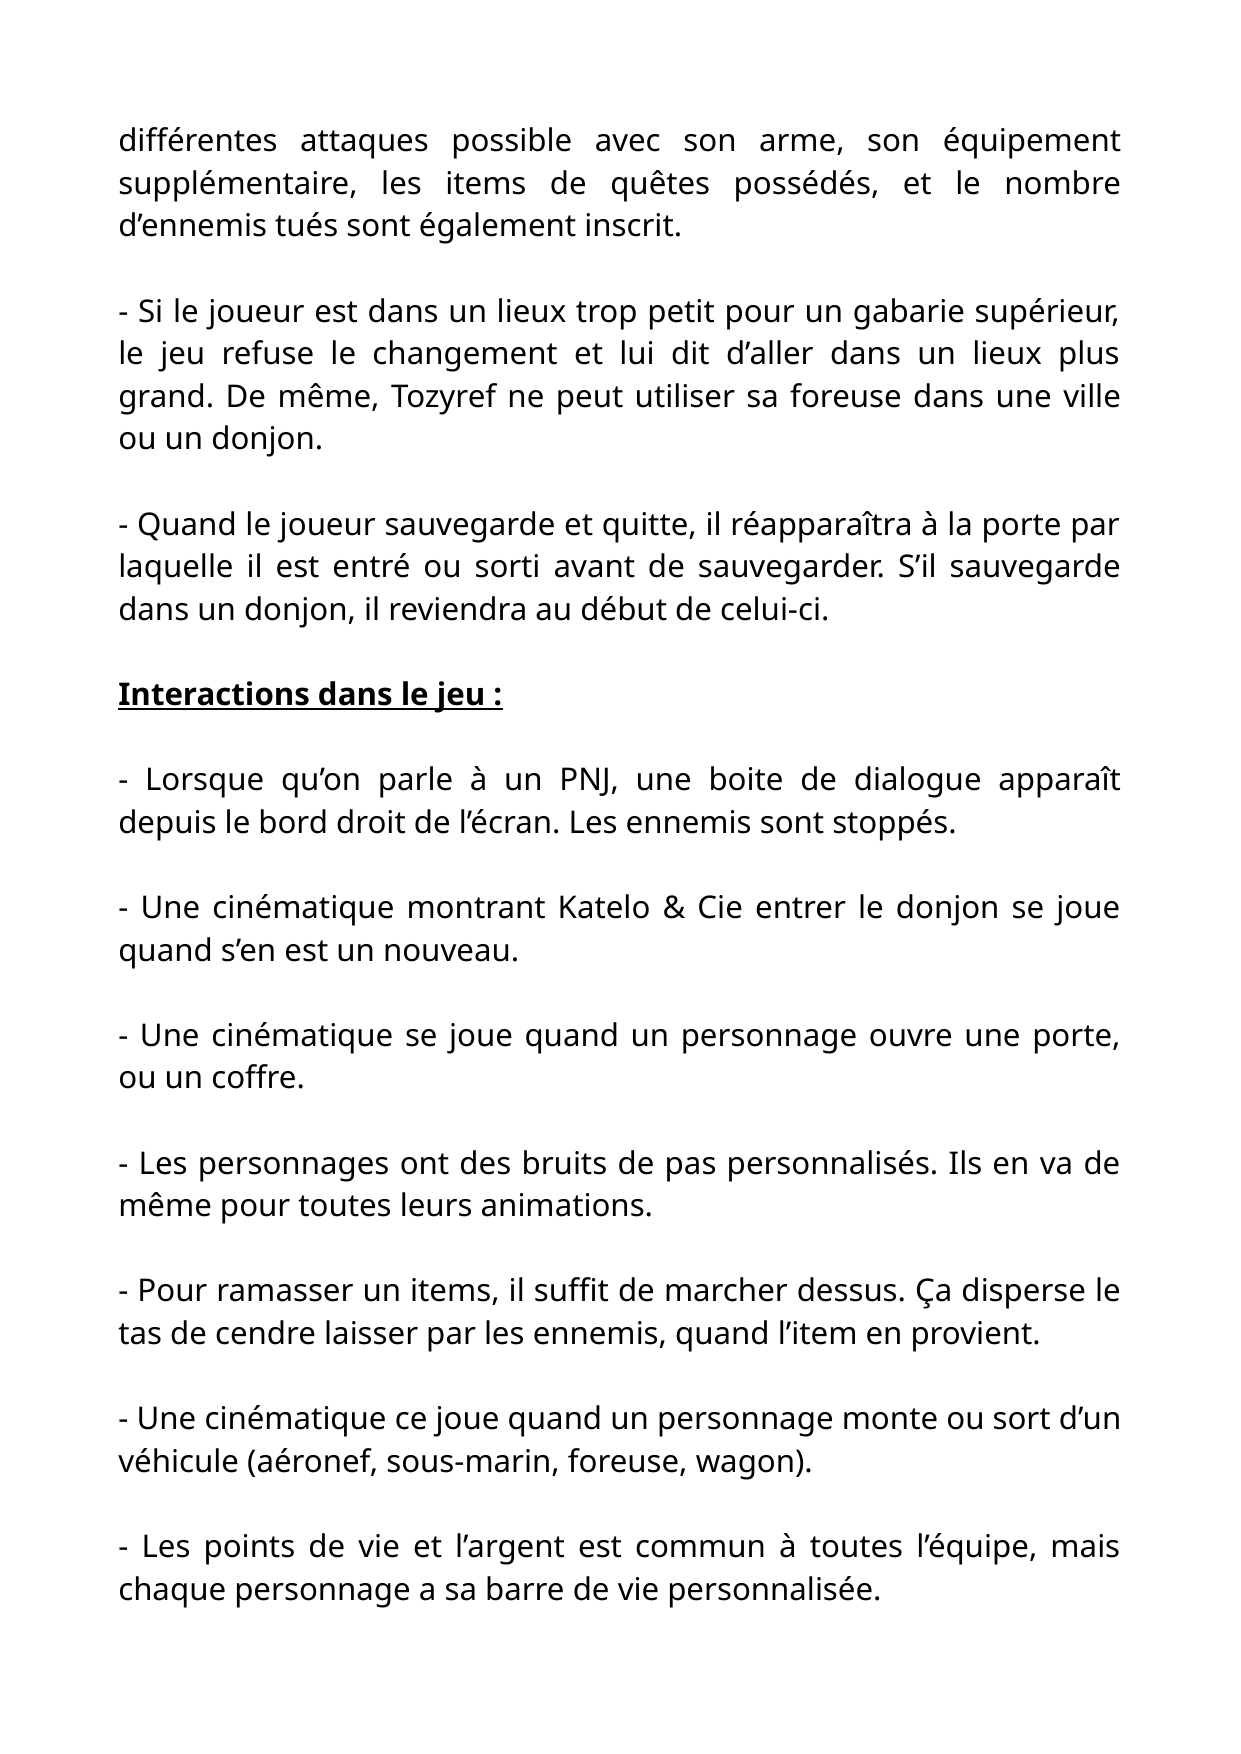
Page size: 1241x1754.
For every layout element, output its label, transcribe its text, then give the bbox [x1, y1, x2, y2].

text - Les points de vie et l’argent est commun à toutes l’équipe, mais chaque personnage a sa barre de vie personnalisée. [118, 1524, 1122, 1609]
text - Si le joueur est dans un lieux trop petit pour un gabarie supérieur, le jeu refuse le changement et lui dit d’aller dans un lieux plus grand. De même, Tozyref ne peut utiliser sa foreuse dans une ville ou un donjon. [118, 288, 1122, 459]
text - Les personnages ont des bruits de pas personnalisés. Ils en va de même pour toutes leurs animations. [118, 1141, 1122, 1226]
text - Pour ramasser un items, il suffit de marcher dessus. Ça disperse le tas de cendre laisser par les ennemis, quand l’item en provient. [118, 1268, 1122, 1354]
text Interactions dans le jeu : [118, 672, 1122, 714]
text - Une cinématique montrant Katelo & Cie entrer le donjon se joue quand s’en est un nouveau. [118, 885, 1122, 970]
text différentes attaques possible avec son arme, son équipement supplémentaire, les items de quêtes possédés, et le nombre d’ennemis tués sont également inscrit. [118, 118, 1122, 246]
text - Une cinématique ce joue quand un personnage monte ou sort d’un véhicule (aéronef, sous-marin, foreuse, wagon). [118, 1396, 1122, 1481]
text - Lorsque qu’on parle à un PNJ, une boite de dialogue apparaît depuis le bord droit de l’écran. Les ennemis sont stoppés. [118, 757, 1122, 842]
text - Une cinématique se joue quand un personnage ouvre une porte, ou un coffre. [118, 1013, 1122, 1098]
text - Quand le joueur sauvegarde et quitte, il réapparaîtra à la porte par laquelle il est entré ou sorti avant de sauvegarder. S’il sauvegarde dans un donjon, il reviendra au début de celui-ci. [118, 502, 1122, 629]
